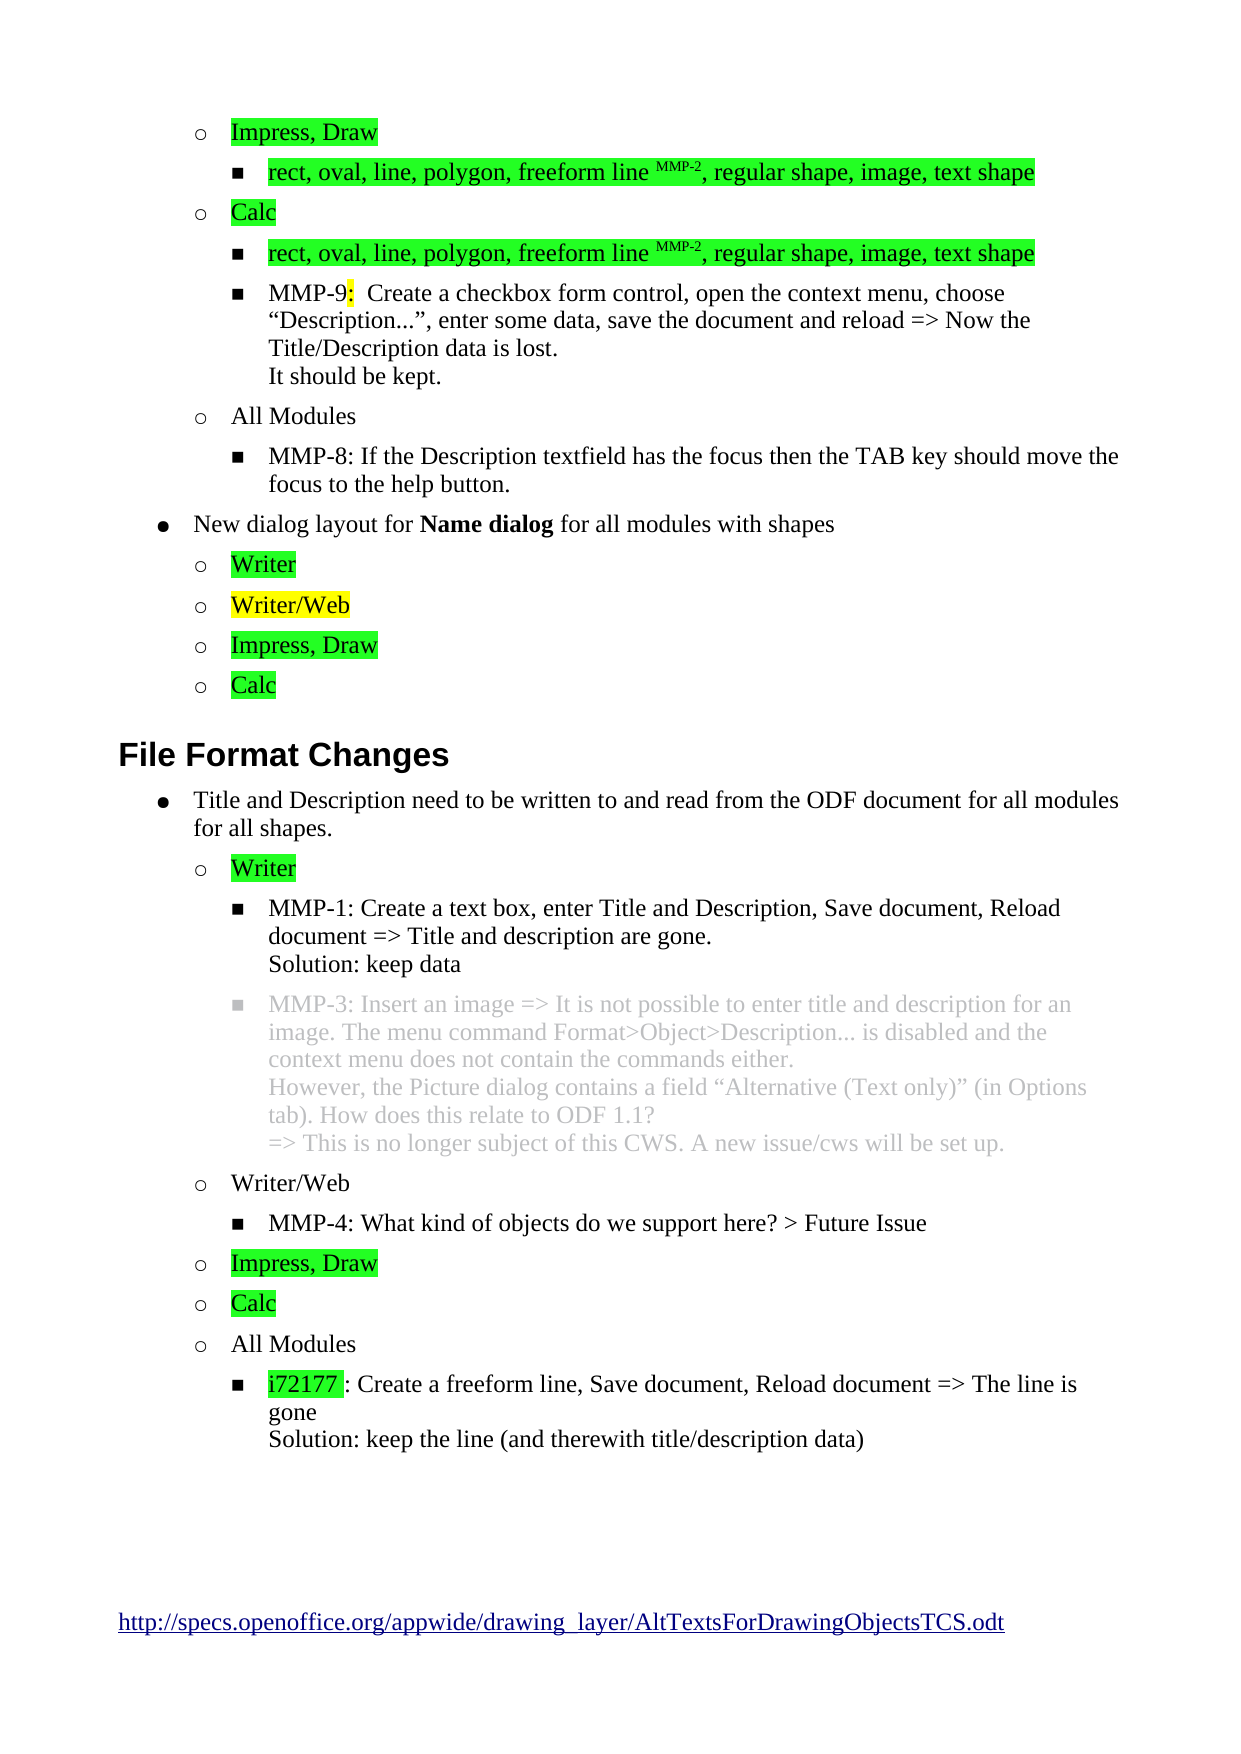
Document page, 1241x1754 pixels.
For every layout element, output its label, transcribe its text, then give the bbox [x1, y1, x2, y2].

list MMP-3: Insert an image => It is not possible to enter title and description for an image. The menu command Format>Object>Description... is disabled and the context menu does not contain the commands either. However, the Picture dialog contains a field “Alternative (Text only)” (in Options tab). How does this relate to ODF 1.1? => This is no longer subject of this CWS. A new issue/cws will be set up. [231, 990, 1122, 1156]
list All Modules [193, 1330, 1122, 1357]
list Calc [193, 671, 1122, 699]
list i72177 : Create a freeform line, Save document, Reload document => The line is gone Solution: keep the line (and therewith title/description data) [231, 1370, 1122, 1453]
list Calc [193, 198, 1122, 226]
subtitle File Format Changes [118, 736, 1122, 774]
list rect, oval, line, polygon, freeform line MMP-2, regular shape, image, text shape [231, 239, 1122, 266]
list MMP-9: Create a checkbox form control, open the context menu, choose “Description...”, enter some data, save the document and reload => Now the Title/Description data is lost. It should be kept. [231, 279, 1122, 390]
list MMP-4: What kind of objects do we support here? > Future Issue [231, 1209, 1122, 1237]
list Title and Description need to be written to and read from the ODF document for all modules for all shapes. [156, 786, 1122, 842]
list Calc [193, 1289, 1122, 1317]
list Impress, Draw [193, 1249, 1122, 1277]
list New dialog layout for Name dialog for all modules with shapes [156, 510, 1122, 538]
list MMP-8: If the Description textfield has the focus then the TAB key should move the focus to the help button. [231, 442, 1122, 498]
list Impress, Draw [193, 118, 1122, 146]
list Writer/Web [193, 591, 1122, 618]
list All Modules [193, 402, 1122, 430]
list rect, oval, line, polygon, freeform line MMP-2, regular shape, image, text shape [231, 158, 1122, 186]
list Writer [193, 854, 1122, 882]
list Impress, Draw [193, 631, 1122, 659]
list Writer/Web [193, 1169, 1122, 1197]
list Writer [193, 551, 1122, 578]
list MMP-1: Create a text box, enter Title and Description, Save document, Reload document => Title and description are gone. Solution: keep data [231, 894, 1122, 978]
